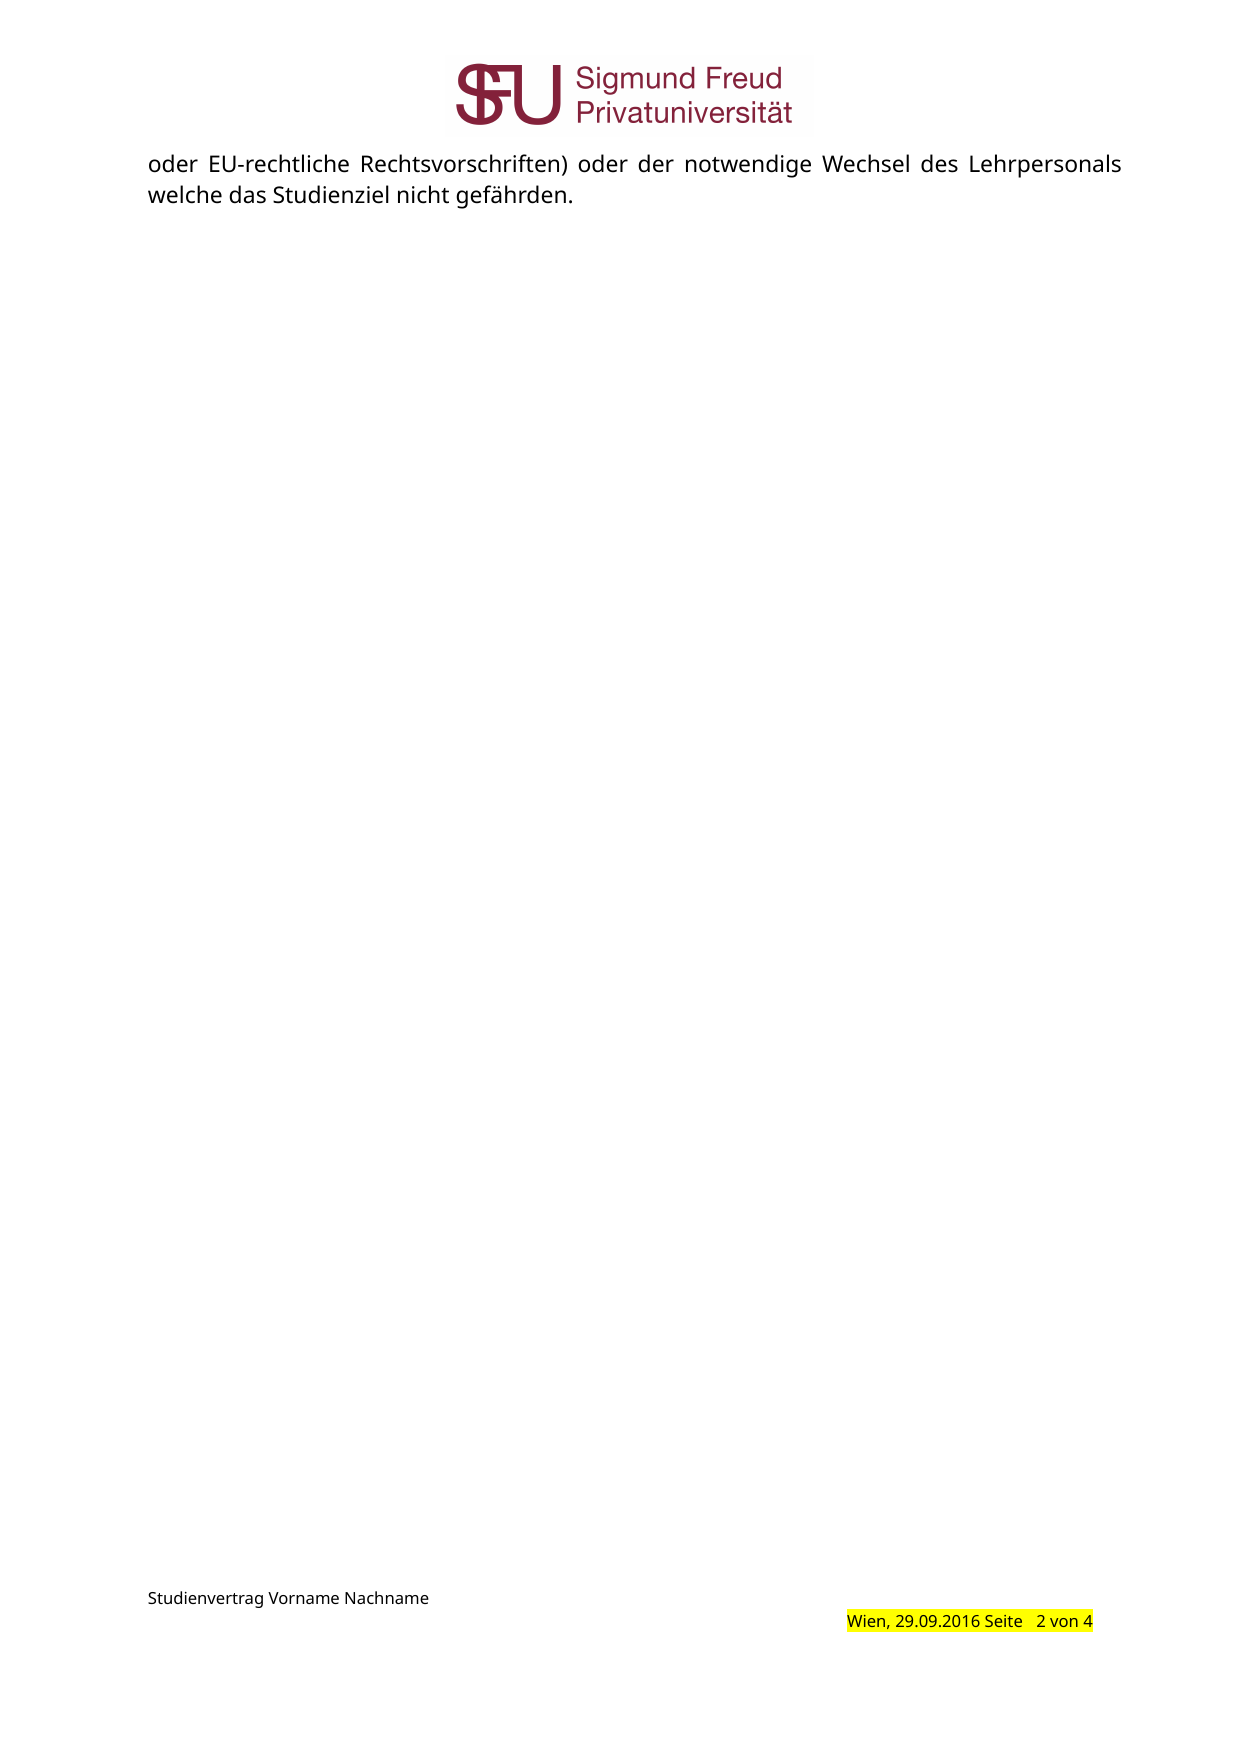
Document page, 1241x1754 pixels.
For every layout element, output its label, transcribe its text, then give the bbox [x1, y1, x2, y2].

picture [445, 55, 815, 137]
text oder EU-rechtliche Rechtsvorschriften) oder der notwendige Wechsel des Lehrpersonals welche das Studienziel nicht gefährden. [148, 148, 1123, 210]
